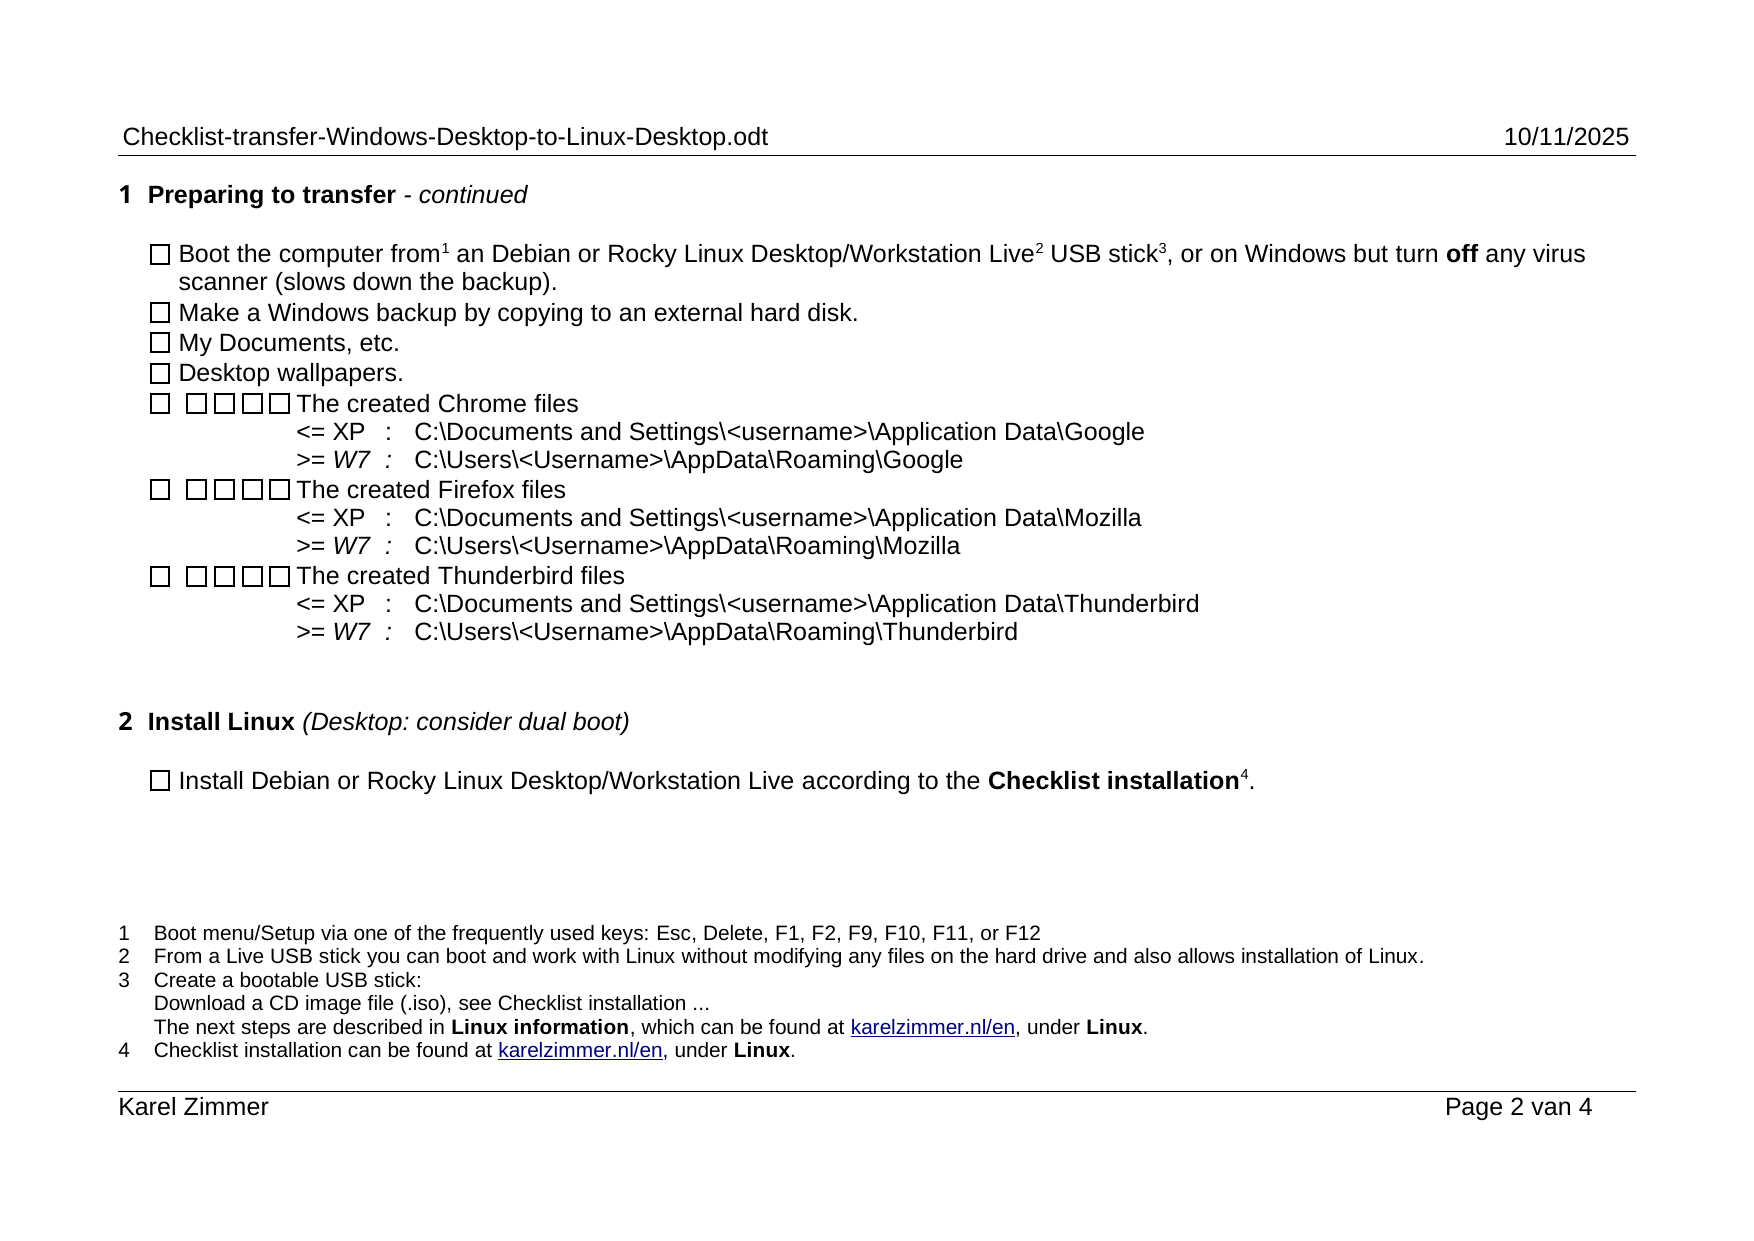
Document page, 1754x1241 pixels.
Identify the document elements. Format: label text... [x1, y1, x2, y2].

table_cell The created Thunderbird files <= XP : C:\Documents and Settings\<username>\Application Data\Thunderbird >= W7 : C:\Users\<Username>\AppData\Roaming\Thunderbird [177, 561, 1617, 647]
table_cell Make a Windows backup by copying to an external hard disk. [177, 298, 1617, 328]
table_cell [141, 358, 177, 388]
table_header [141, 765, 177, 796]
table_cell [141, 298, 177, 328]
table_header Install Debian or Rocky Linux Desktop/Workstation Live according to the Checklist installation. [177, 765, 1617, 796]
table_cell The created Firefox files <= XP : C:\Documents and Settings\<username>\Application Data\Mozilla >= W7 : C:\Users\<Username>\AppData\Roaming\Mozilla [177, 475, 1617, 561]
table_cell [141, 328, 177, 358]
table_cell My Documents, etc. [177, 328, 1617, 358]
table_cell The created Chrome files <= XP : C:\Documents and Settings\<username>\Application Data\Google >= W7 : C:\Users\<Username>\AppData\Roaming\Google [177, 388, 1617, 475]
table_header Boot the computer from an Debian or Rocky Linux Desktop/Workstation Live USB stick, or on Windows but turn off any virus scanner (slows down the backup). [177, 239, 1617, 297]
table_header [141, 239, 177, 297]
table_cell [141, 561, 177, 647]
list Install Linux (Desktop: consider dual boot) [118, 703, 1636, 737]
table_cell [141, 475, 177, 561]
table_cell Desktop wallpapers. [177, 358, 1617, 388]
list Preparing to transfer - continued [118, 177, 1636, 211]
table_cell [141, 388, 177, 475]
